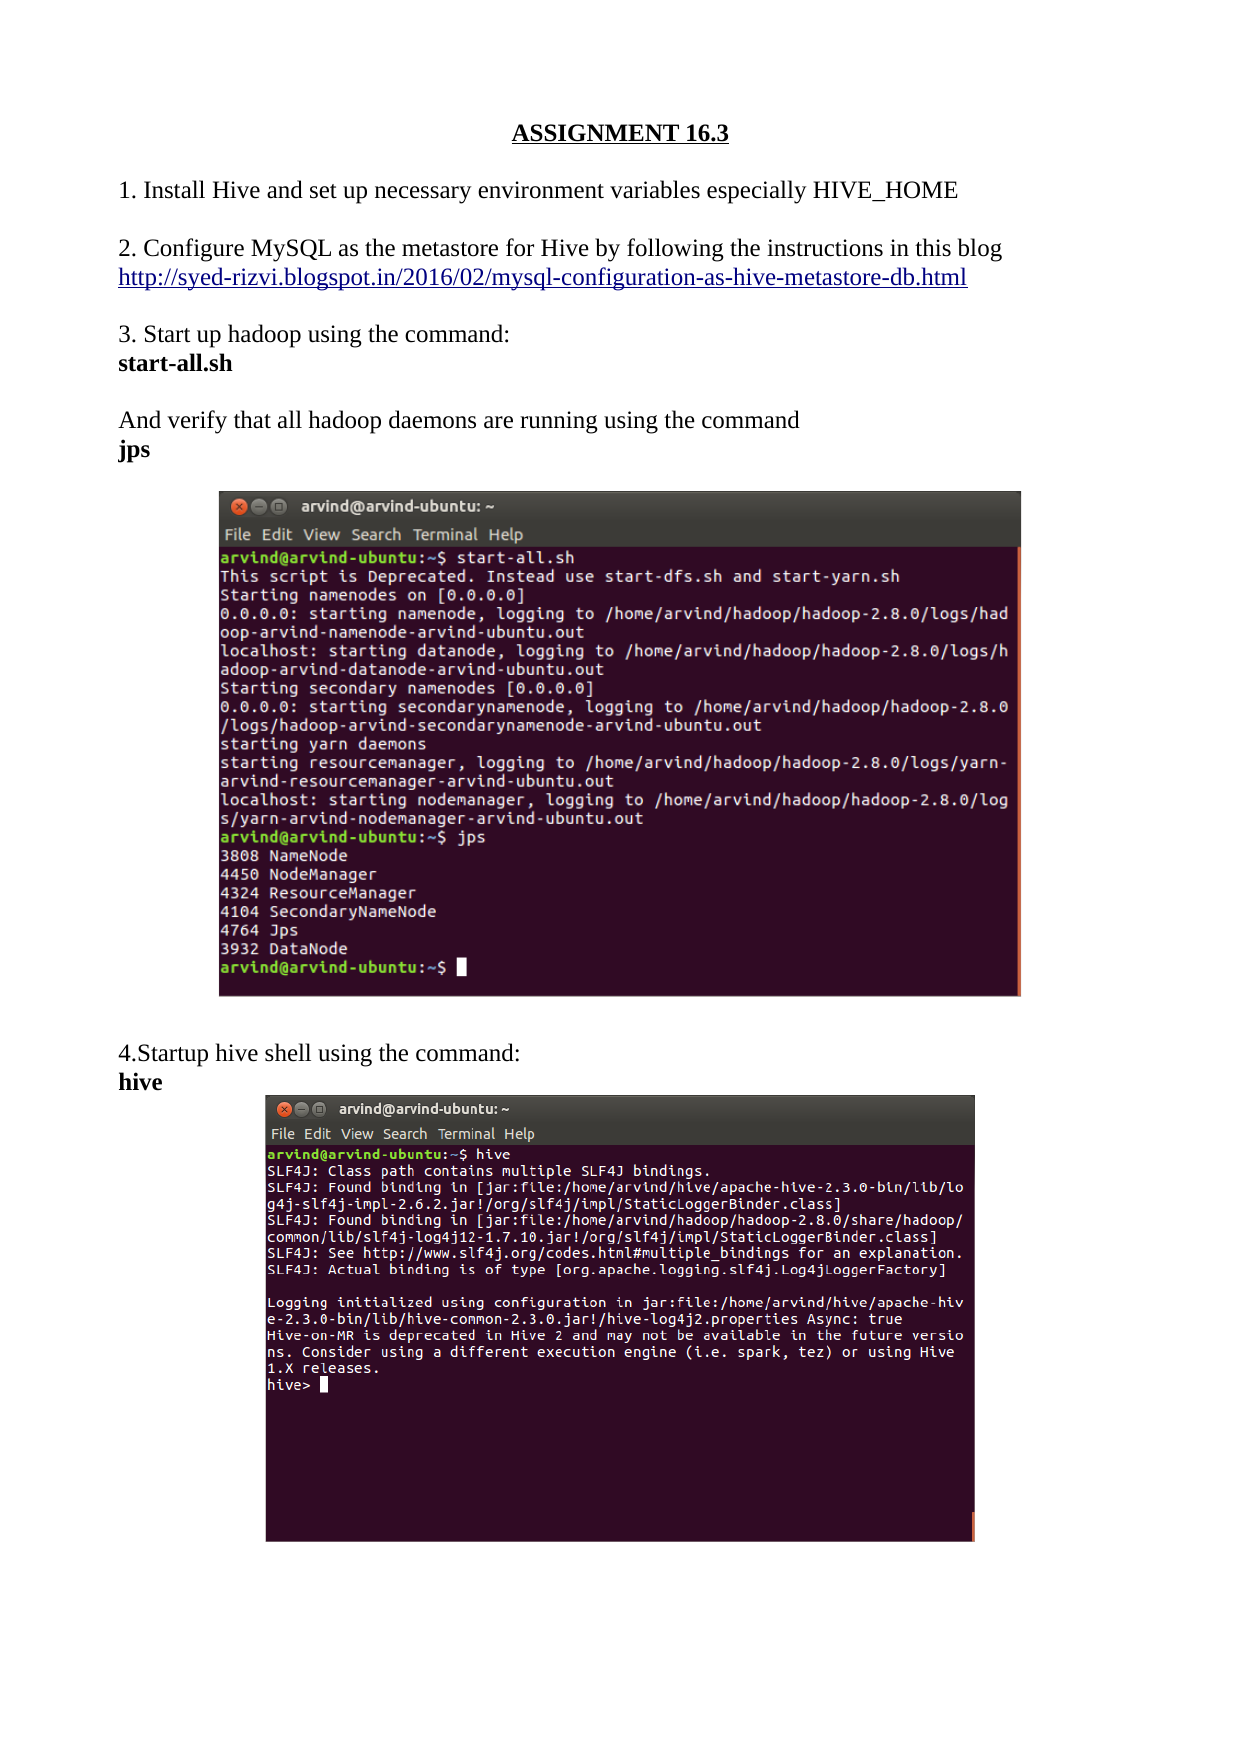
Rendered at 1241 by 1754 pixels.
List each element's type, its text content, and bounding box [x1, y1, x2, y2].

text ASSIGNMENT 16.3 [118, 118, 1122, 147]
text hive [118, 1067, 1122, 1096]
text jps [118, 434, 1122, 463]
text start-all.sh [118, 348, 1122, 377]
text 3. Start up hadoop using the command: [118, 319, 1122, 348]
text 1. Install Hive and set up necessary environment variables especially HIVE_HOME [118, 176, 1122, 204]
text 4.Startup hive shell using the command: [118, 1038, 1122, 1067]
text And verify that all hadoop daemons are running using the command [118, 406, 1122, 434]
text 2. Configure MySQL as the metastore for Hive by following the instructions in this blog http://syed-rizvi.blogspot.in/2016/02/mysql-configuration-as-hive-metastore-db.html [118, 233, 1122, 291]
